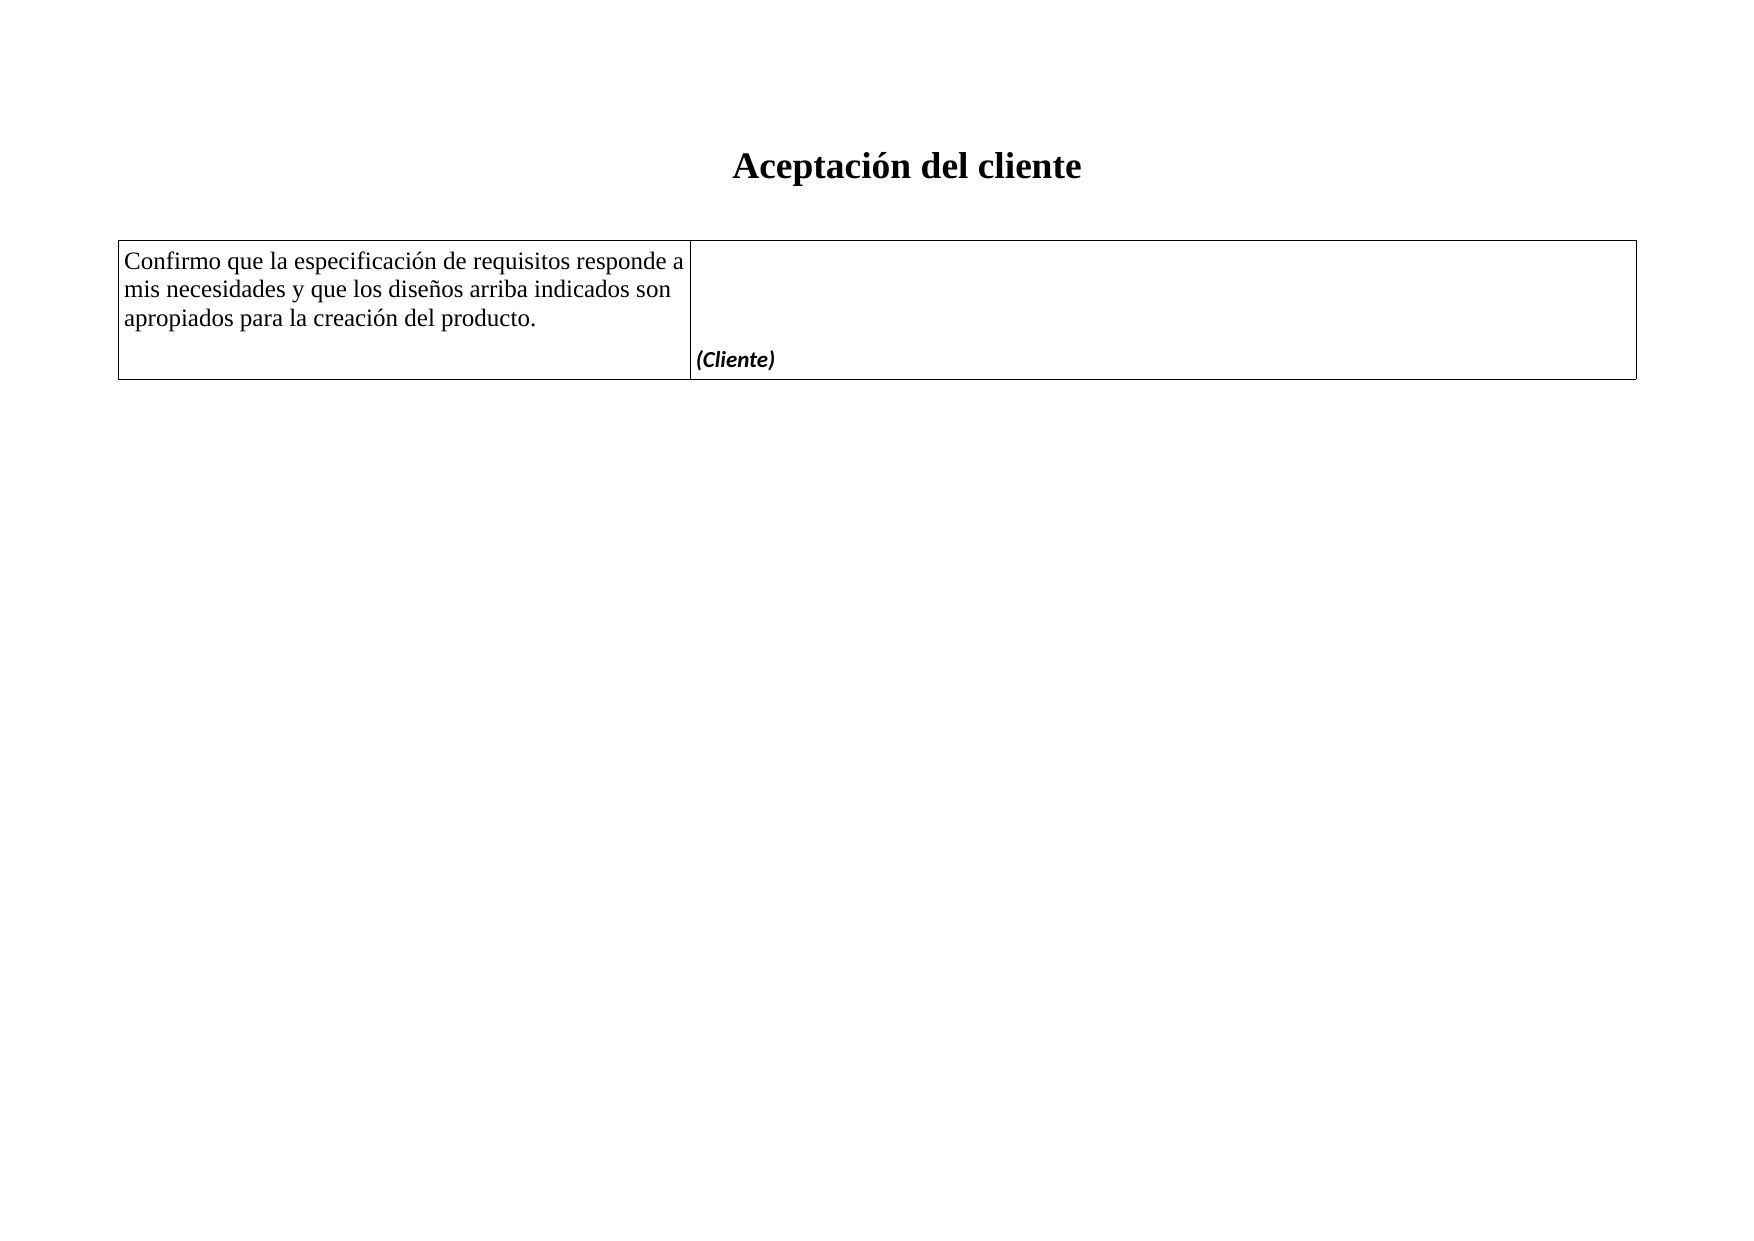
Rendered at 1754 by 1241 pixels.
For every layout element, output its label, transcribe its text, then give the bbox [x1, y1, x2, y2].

table_header Confirmo que la especificación de requisitos responde a mis necesidades y que los diseños arriba indicados son apropiados para la creación del producto. [119, 241, 690, 379]
subtitle Aceptación del cliente [118, 143, 1636, 186]
table_header (Cliente) [691, 241, 1636, 379]
